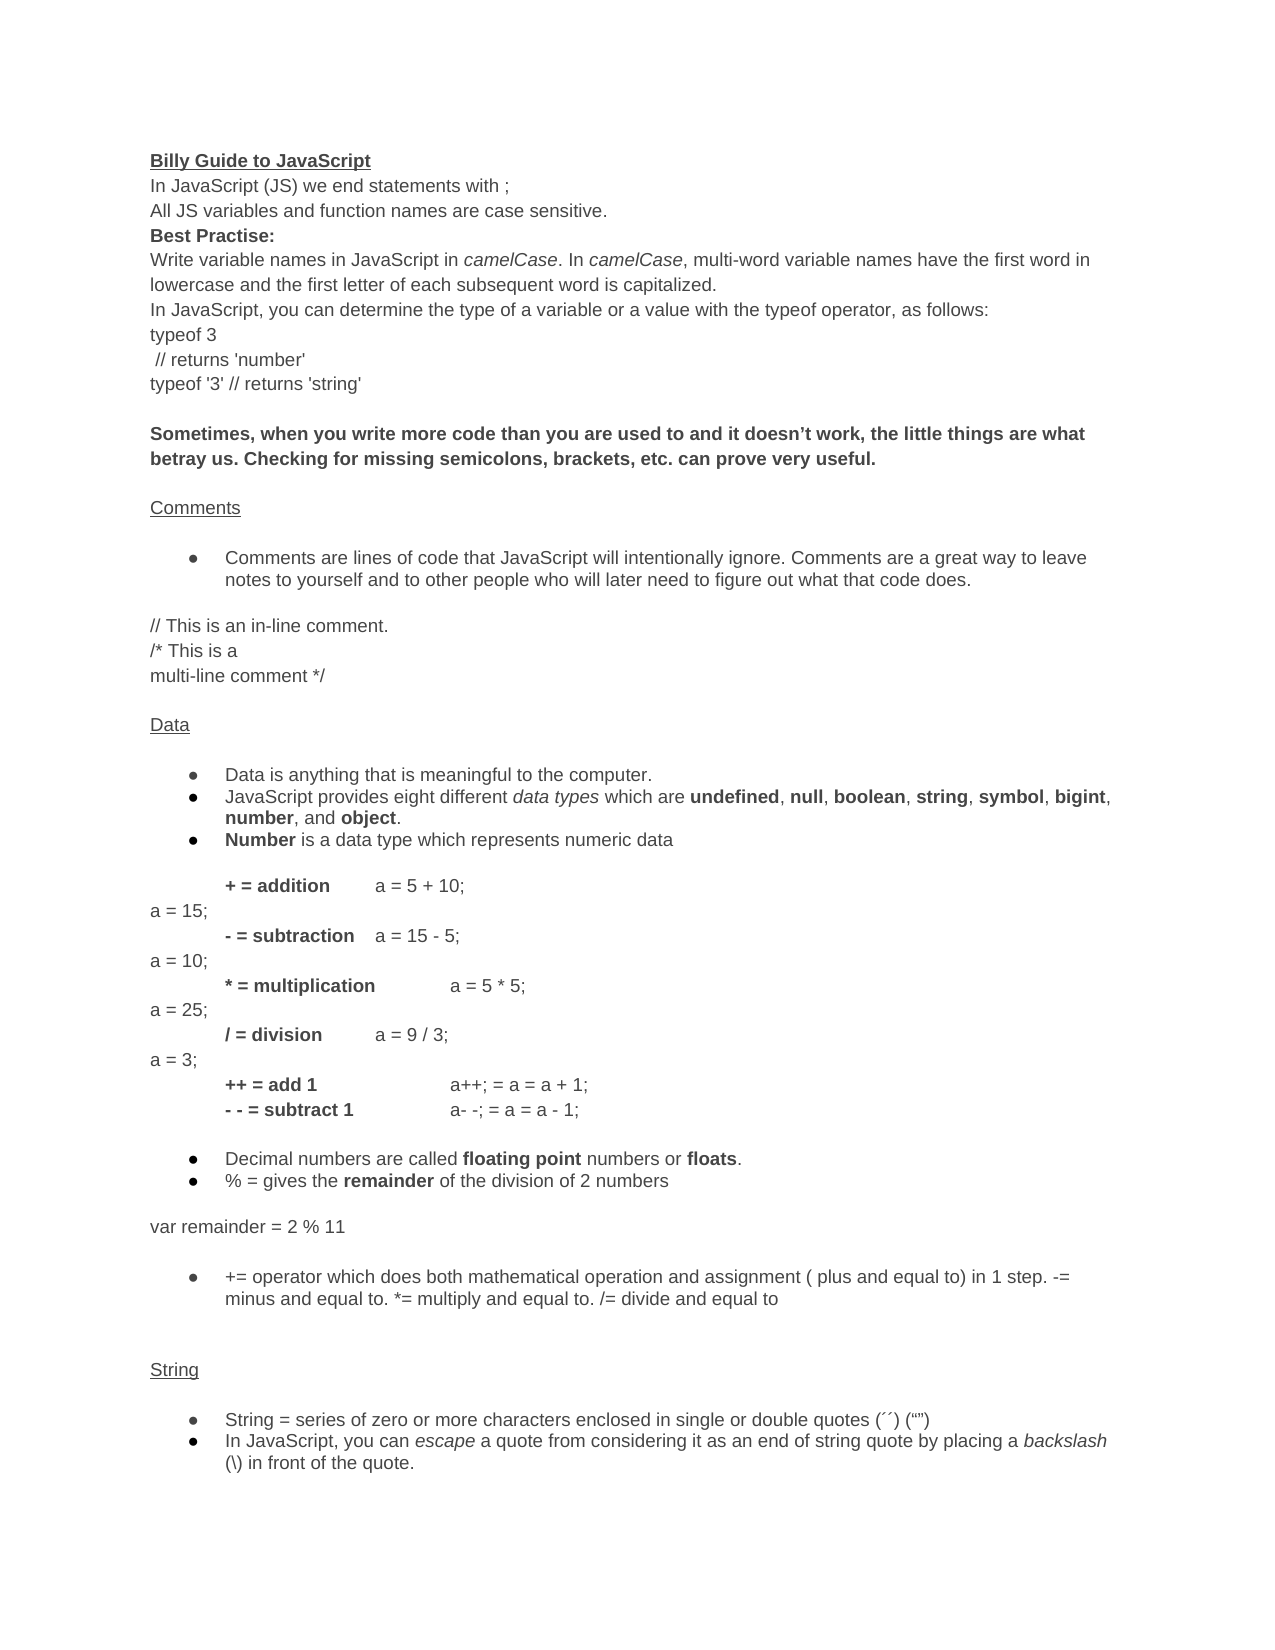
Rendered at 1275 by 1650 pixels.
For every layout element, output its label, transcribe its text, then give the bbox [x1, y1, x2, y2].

text ++ = add 1 a++; = a = a + 1; [150, 1073, 1125, 1095]
text All JS variables and function names are case sensitive. [150, 199, 1125, 221]
text Write variable names in JavaScript in camelCase. In camelCase, multi-word variable names have the first word in lowercase and the first letter of each subsequent word is capitalized. [150, 249, 1125, 296]
list Decimal numbers are called floating point numbers or floats. [187, 1148, 1125, 1170]
list % = gives the remainder of the division of 2 numbers [187, 1170, 1125, 1191]
text multi-line comment */ [150, 664, 1125, 686]
list In JavaScript, you can escape a quote from considering it as an end of string quote by placing a backslash (\) in front of the quote. [187, 1430, 1125, 1473]
text a = 15; [150, 900, 1125, 922]
text a = 25; [150, 999, 1125, 1021]
text var remainder = 2 % 11 [150, 1216, 1125, 1238]
list JavaScript provides eight different data types which are undefined, null, boolean, string, symbol, bigint, number, and object. [187, 786, 1125, 829]
text Data [150, 714, 1125, 736]
list Data is anything that is meaningful to the computer. [187, 764, 1125, 786]
text String [150, 1359, 1125, 1381]
text + = addition a = 5 + 10; [150, 875, 1125, 897]
text Sometimes, when you write more code than you are used to and it doesn’t work, the little things are what betray us. Checking for missing semicolons, brackets, etc. can prove very useful. [150, 423, 1125, 469]
list String = series of zero or more characters enclosed in single or double quotes (´´) (“”) [187, 1409, 1125, 1430]
list Comments are lines of code that JavaScript will intentionally ignore. Comments are a great way to leave notes to yourself and to other people who will later need to figure out what that code does. [187, 547, 1125, 590]
text typeof '3' // returns 'string' [150, 373, 1125, 395]
text In JavaScript (JS) we end statements with ; [150, 175, 1125, 196]
text typeof 3 [150, 323, 1125, 345]
list += operator which does both mathematical operation and assignment ( plus and equal to) in 1 step. -= minus and equal to. *= multiply and equal to. /= divide and equal to [187, 1266, 1125, 1309]
text // This is an in-line comment. [150, 615, 1125, 637]
text // returns 'number' [150, 348, 1125, 370]
list Number is a data type which represents numeric data [187, 829, 1125, 850]
text - = subtraction a = 15 - 5; [150, 925, 1125, 946]
text /* This is a [150, 640, 1125, 661]
text a = 10; [150, 949, 1125, 971]
text a = 3; [150, 1049, 1125, 1070]
text * = multiplication a = 5 * 5; [150, 974, 1125, 996]
text - - = subtract 1 a- -; = a = a - 1; [150, 1098, 1125, 1120]
text / = division a = 9 / 3; [150, 1024, 1125, 1046]
text In JavaScript, you can determine the type of a variable or a value with the typeof operator, as follows: [150, 299, 1125, 320]
text Billy Guide to JavaScript [150, 150, 1125, 172]
text Comments [150, 497, 1125, 519]
text Best Practise: [150, 224, 1125, 246]
